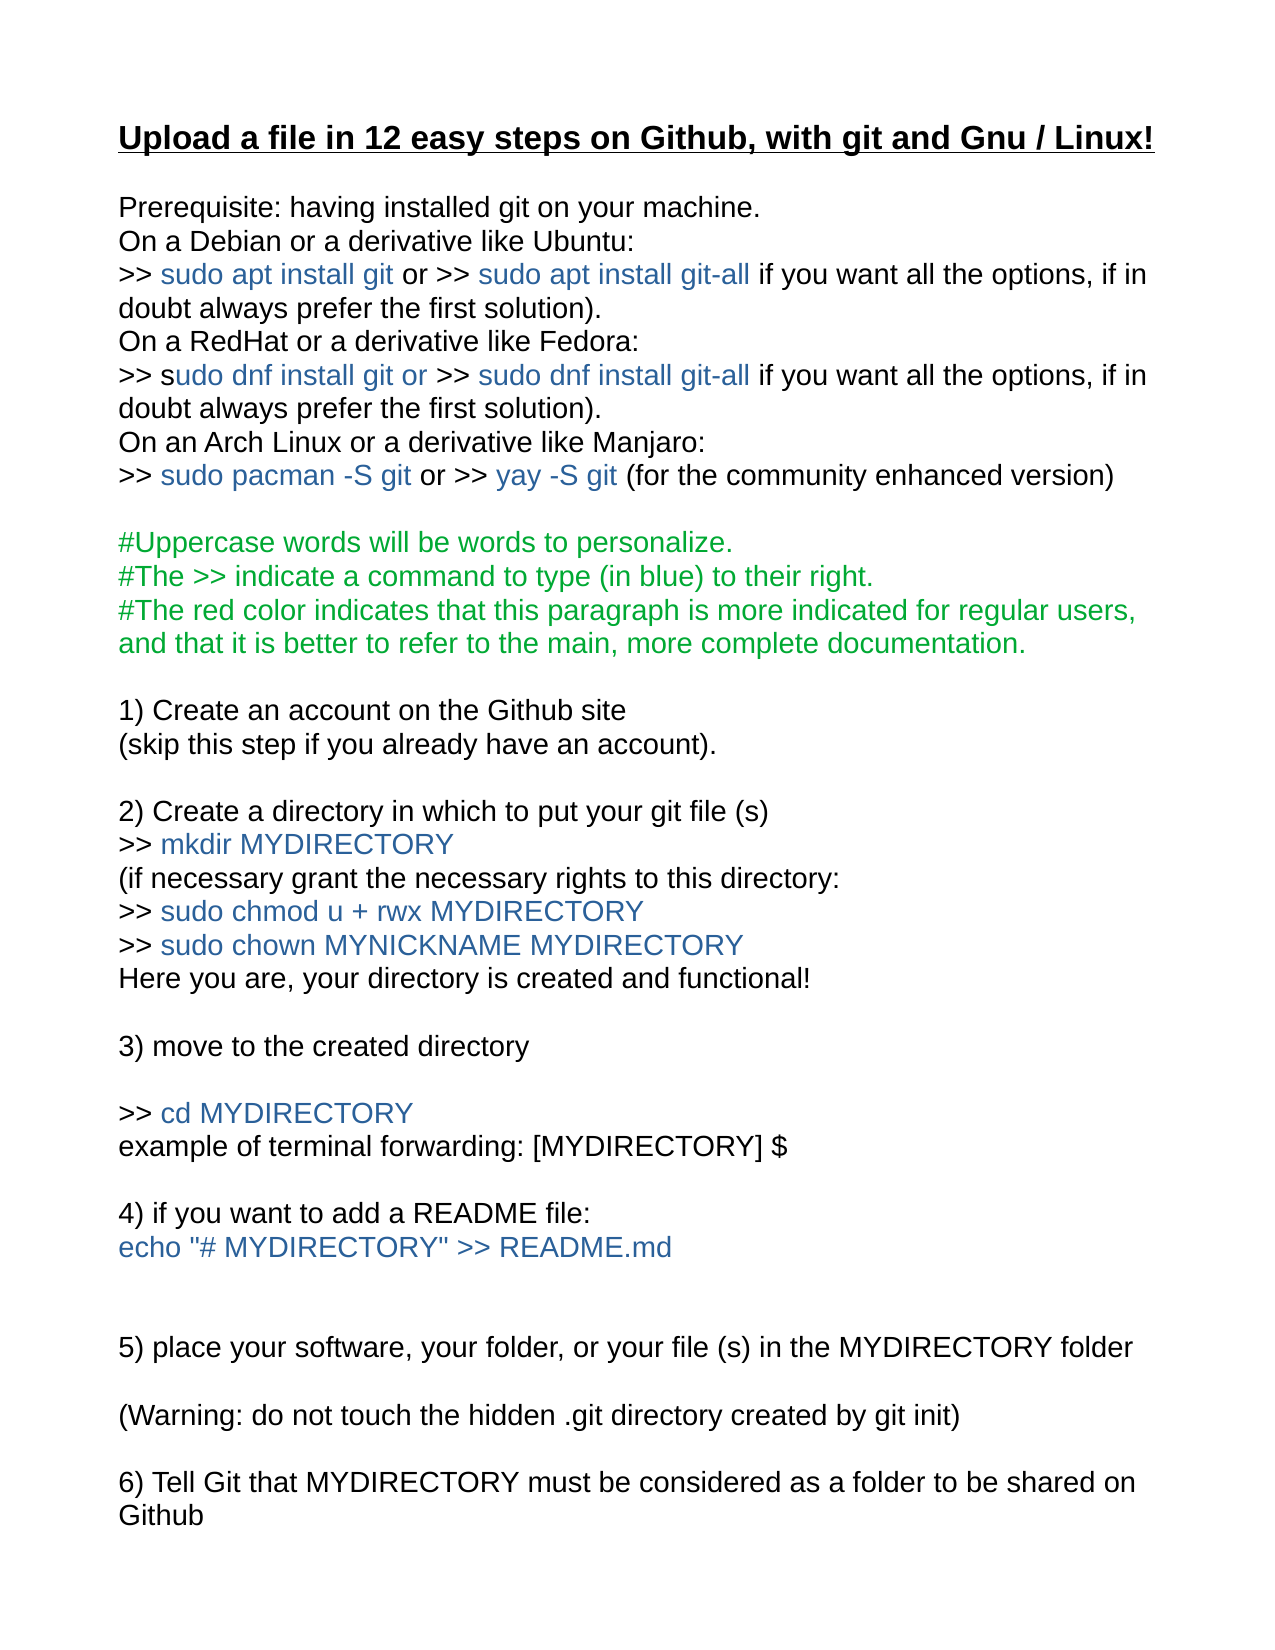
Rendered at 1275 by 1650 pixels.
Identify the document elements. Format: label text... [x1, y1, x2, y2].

text #The red color indicates that this paragraph is more indicated for regular users, and that it is better to refer to the main, more complete documentation. [118, 593, 1157, 660]
text example of terminal forwarding: [MYDIRECTORY] $ [118, 1129, 1157, 1163]
text 1) Create an account on the Github site [118, 693, 1157, 727]
text echo "# MYDIRECTORY" >> README.md [118, 1230, 1157, 1263]
text Upload a file in 12 easy steps on Github, with git and Gnu / Linux! [118, 118, 1157, 157]
text >> sudo chmod u + rwx MYDIRECTORY [118, 894, 1157, 928]
text (if necessary grant the necessary rights to this directory: [118, 861, 1157, 894]
text On an Arch Linux or a derivative like Manjaro: [118, 425, 1157, 458]
text 5) place your software, your folder, or your file (s) in the MYDIRECTORY folder [118, 1331, 1157, 1364]
text >> sudo dnf install git or >> sudo dnf install git-all if you want all the options, if in doubt always prefer the first solution). [118, 358, 1157, 425]
text On a RedHat or a derivative like Fedora: [118, 324, 1157, 358]
text Here you are, your directory is created and functional! [118, 962, 1157, 995]
text (skip this step if you already have an account). [118, 727, 1157, 760]
text 4) if you want to add a README file: [118, 1196, 1157, 1230]
text >> cd MYDIRECTORY [118, 1096, 1157, 1129]
text #Uppercase words will be words to personalize. [118, 526, 1157, 559]
text 2) Create a directory in which to put your git file (s) [118, 794, 1157, 827]
text (Warning: do not touch the hidden .git directory created by git init) [118, 1398, 1157, 1431]
text #The >> indicate a command to type (in blue) to their right. [118, 559, 1157, 593]
text 6) Tell Git that MYDIRECTORY must be considered as a folder to be shared on Github [118, 1465, 1157, 1532]
text >> sudo chown MYNICKNAME MYDIRECTORY [118, 928, 1157, 962]
text >> sudo apt install git or >> sudo apt install git-all if you want all the options, if in doubt always prefer the first solution). [118, 257, 1157, 324]
text On a Debian or a derivative like Ubuntu: [118, 224, 1157, 257]
text 3) move to the created directory [118, 1029, 1157, 1062]
text >> sudo pacman -S git or >> yay -S git (for the community enhanced version) [118, 458, 1157, 492]
text Prerequisite: having installed git on your machine. [118, 190, 1157, 224]
text >> mkdir MYDIRECTORY [118, 827, 1157, 861]
